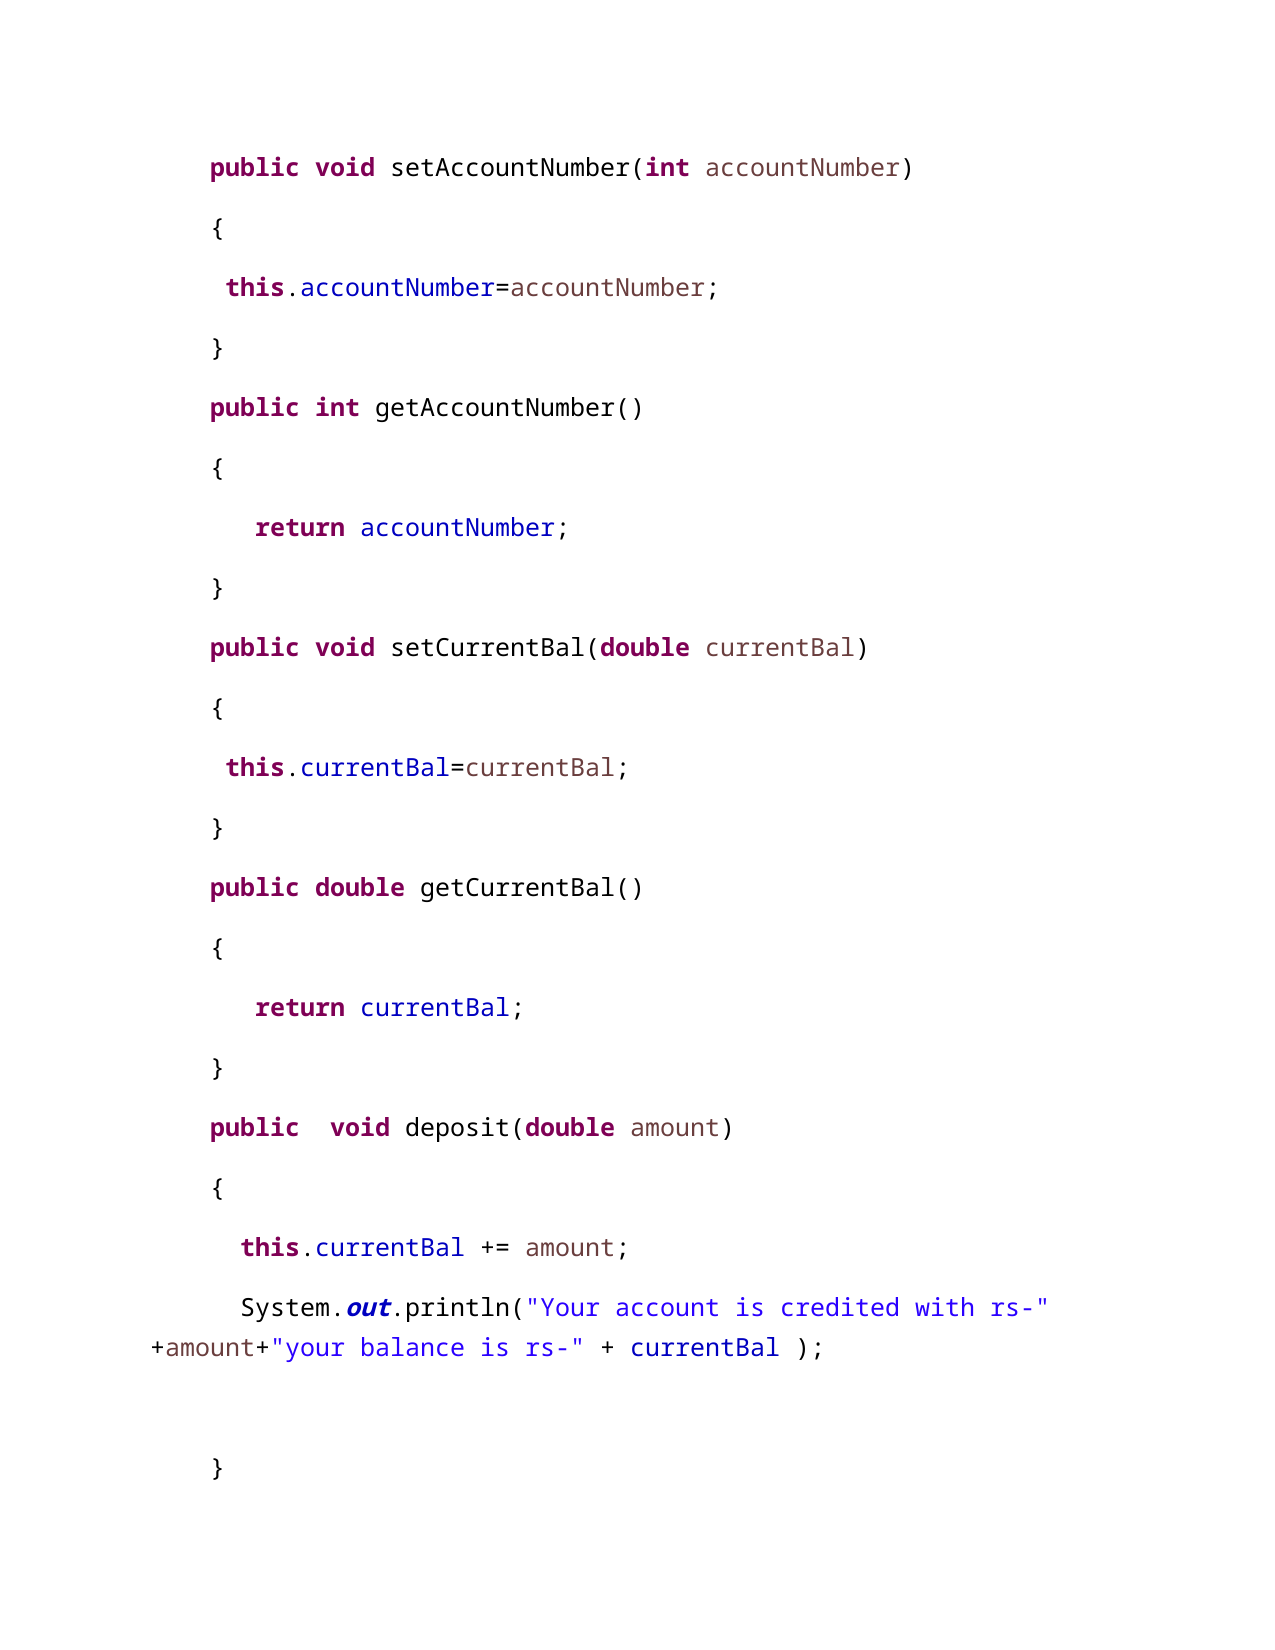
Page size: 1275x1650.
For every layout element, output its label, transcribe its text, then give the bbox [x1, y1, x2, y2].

text } [150, 570, 1125, 604]
text { [150, 690, 1125, 724]
text return accountNumber; [150, 510, 1125, 544]
text } [150, 1050, 1125, 1084]
text { [150, 450, 1125, 484]
text { [150, 1170, 1125, 1204]
text } [150, 1449, 1125, 1483]
text this.currentBal += amount; [150, 1230, 1125, 1264]
text } [150, 330, 1125, 364]
text this.currentBal=currentBal; [150, 750, 1125, 784]
text this.accountNumber=accountNumber; [150, 270, 1125, 304]
text { [150, 210, 1125, 244]
text public void deposit(double amount) [150, 1110, 1125, 1144]
text public void setAccountNumber(int accountNumber) [150, 150, 1125, 184]
text { [150, 930, 1125, 964]
text System.out.println("Your account is credited with rs-" +amount+"your balance is rs-" + currentBal ); [150, 1290, 1125, 1363]
text return currentBal; [150, 990, 1125, 1024]
text public int getAccountNumber() [150, 390, 1125, 424]
text } [150, 810, 1125, 844]
text public void setCurrentBal(double currentBal) [150, 630, 1125, 664]
text public double getCurrentBal() [150, 870, 1125, 904]
